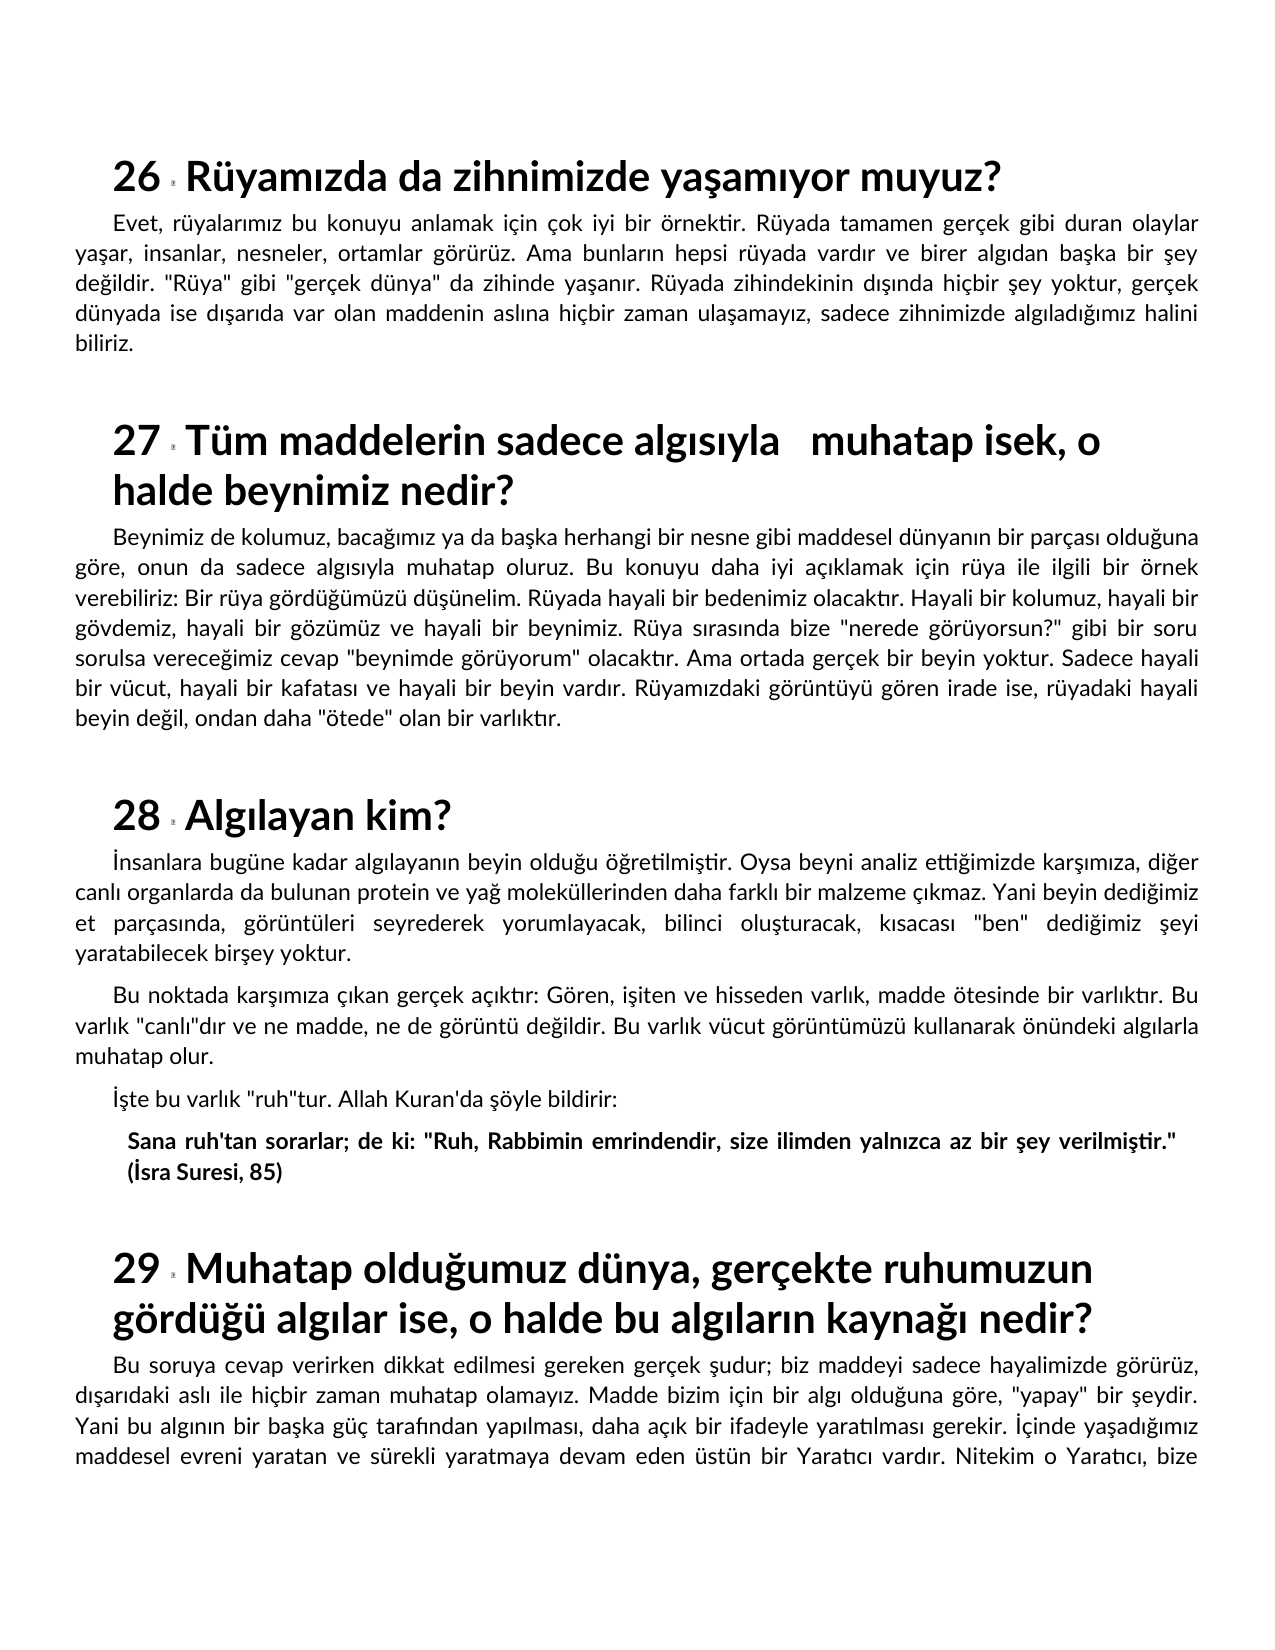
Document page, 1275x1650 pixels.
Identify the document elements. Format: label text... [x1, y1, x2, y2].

text Sana ruh'tan sorarlar; de ki: "Ruh, Rabbimin emrindendir, size ilimden yalnızca az bir şey verilmiştir." (İsra Suresi, 85) [127, 1127, 1177, 1185]
subtitle 28  Algılayan kim? [112, 789, 1200, 839]
text İşte bu varlık "ruh"tur. Allah Kuran'da şöyle bildirir: [75, 1084, 1200, 1112]
text Bu noktada karşımıza çıkan gerçek açıktır: Gören, işiten ve hisseden varlık, madde ötesinde bir varlıktır. Bu varlık "canlı"dır ve ne madde, ne de görüntü değildir. Bu varlık vücut görüntümüzü kullanarak önündeki algılarla muhatap olur. [75, 981, 1200, 1069]
text Evet, rüyalarımız bu konuyu anlamak için çok iyi bir örnektir. Rüyada tamamen gerçek gibi duran olaylar yaşar, insanlar, nesneler, ortamlar görürüz. Ama bunların hepsi rüyada vardır ve birer algıdan başka bir şey değildir. "Rüya" gibi "gerçek dünya" da zihinde yaşanır. Rüyada zihindekinin dışında hiçbir şey yoktur, gerçek dünyada ise dışarıda var olan maddenin aslına hiçbir zaman ulaşamayız, sadece zihnimizde algıladığımız halini biliriz. [75, 208, 1200, 357]
text Beynimiz de kolumuz, bacağımız ya da başka herhangi bir nesne gibi maddesel dünyanın bir parçası olduğuna göre, onun da sadece algısıyla muhatap oluruz. Bu konuyu daha iyi açıklamak için rüya ile ilgili bir örnek verebiliriz: Bir rüya gördüğümüzü düşünelim. Rüyada hayali bir bedenimiz olacaktır. Hayali bir kolumuz, hayali bir gövdemiz, hayali bir gözümüz ve hayali bir beynimiz. Rüya sırasında bize "nerede görüyorsun?" gibi bir soru sorulsa vereceğimiz cevap "beynimde görüyorum" olacaktır. Ama ortada gerçek bir beyin yoktur. Sadece hayali bir vücut, hayali bir kafatası ve hayali bir beyin vardır. Rüyamızdaki görüntüyü gören irade ise, rüyadaki hayali beyin değil, ondan daha "ötede" olan bir varlıktır. [75, 523, 1200, 732]
subtitle 27  Tüm maddelerin sadece algısıyla muhatap isek, o halde beynimiz nedir? [112, 414, 1200, 514]
subtitle 29  Muhatap olduğumuz dünya, gerçekte ruhumuzun gördüğü algılar ise, o halde bu algıların kaynağı nedir? [112, 1243, 1200, 1343]
subtitle 26  Rüyamızda da zihnimizde yaşamıyor muyuz? [112, 150, 1200, 200]
text İnsanlara bugüne kadar algılayanın beyin olduğu öğretilmiştir. Oysa beyni analiz ettiğimizde karşımıza, diğer canlı organlarda da bulunan protein ve yağ moleküllerinden daha farklı bir malzeme çıkmaz. Yani beyin dediğimiz et parçasında, görüntüleri seyrederek yorumlayacak, bilinci oluşturacak, kısacası "ben" dediğimiz şeyi yaratabilecek birşey yoktur. [75, 848, 1200, 966]
text Bu soruya cevap verirken dikkat edilmesi gereken gerçek şudur; biz maddeyi sadece hayalimizde görürüz, dışarıdaki aslı ile hiçbir zaman muhatap olamayız. Madde bizim için bir algı olduğuna göre, "yapay" bir şeydir. Yani bu algının bir başka güç tarafından yapılması, daha açık bir ifadeyle yaratılması gerekir. İçinde yaşadığımız maddesel evreni yaratan ve sürekli yaratmaya devam eden üstün bir Yaratıcı vardır. Nitekim o Yaratıcı, bize [75, 1351, 1200, 1469]
